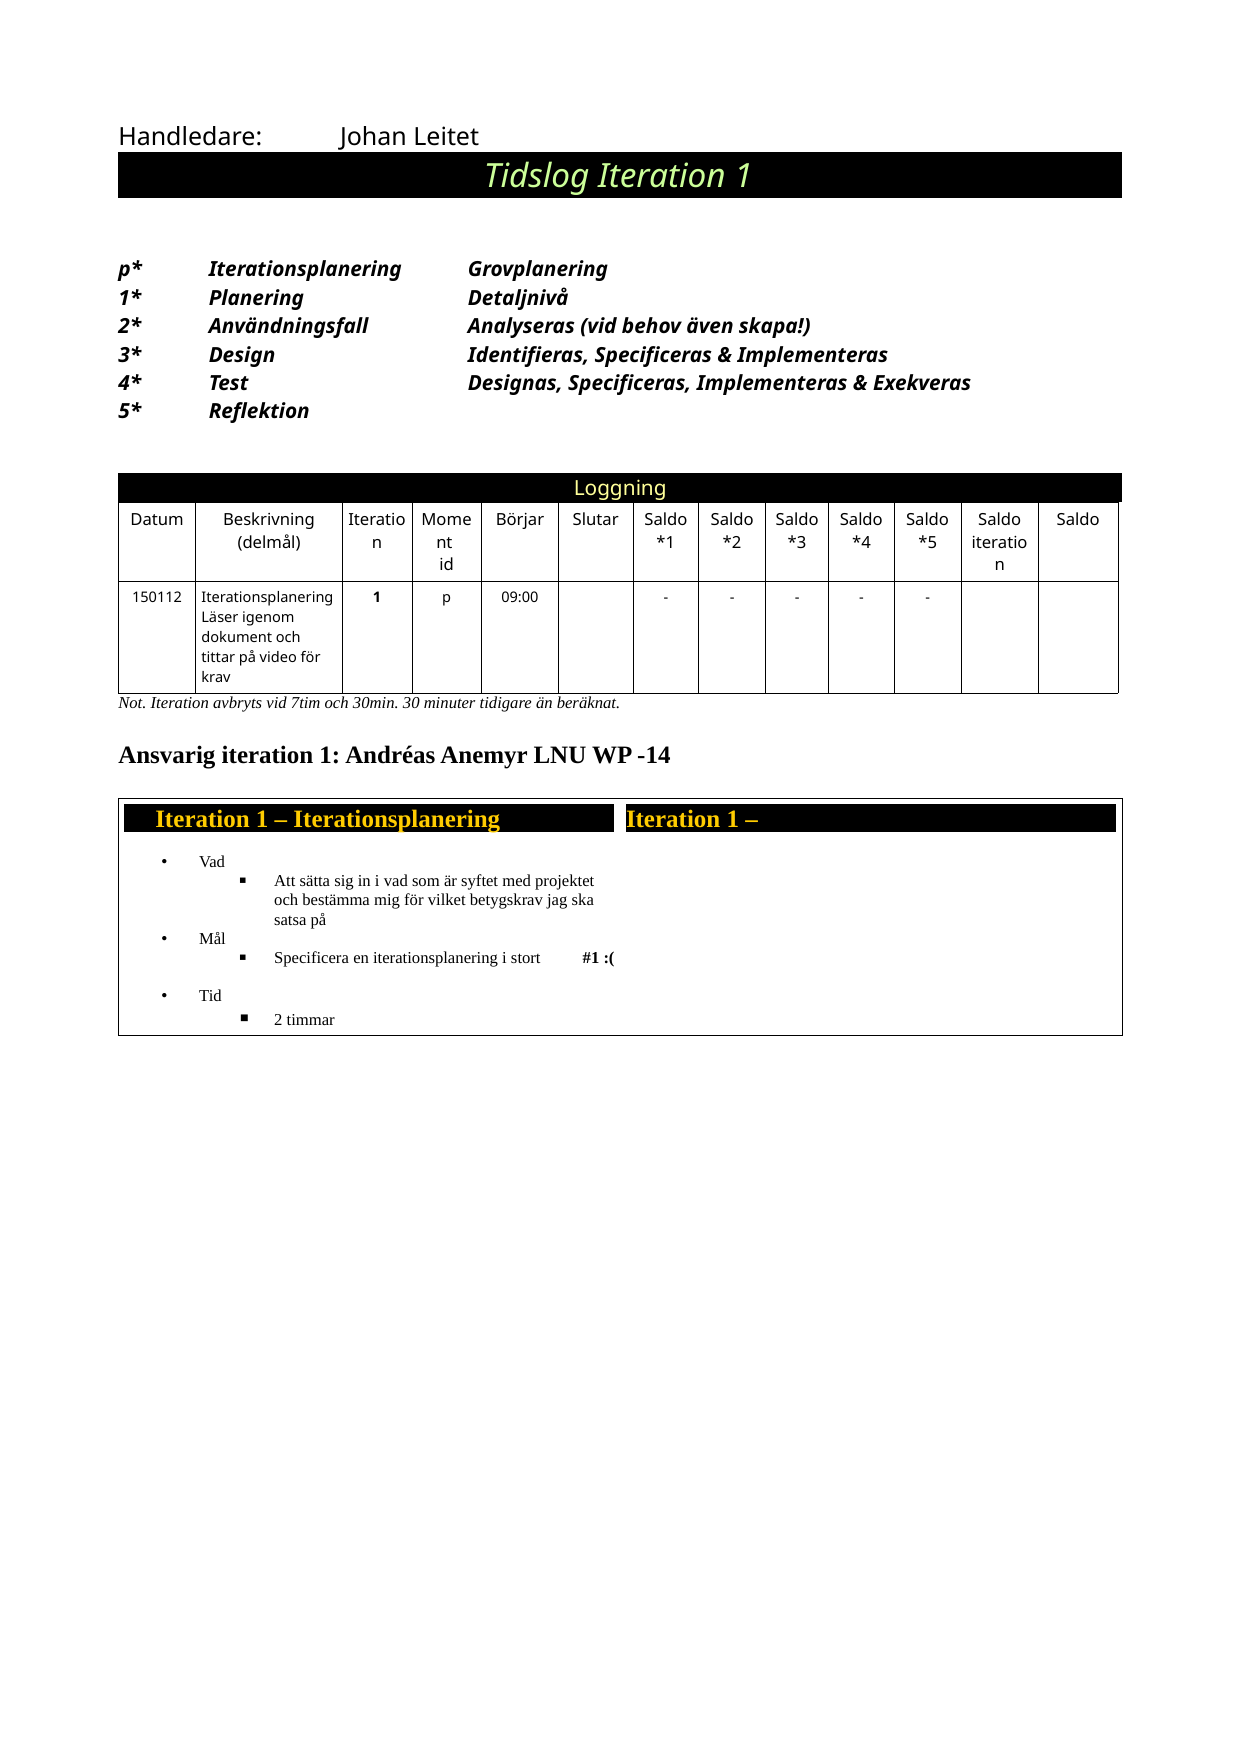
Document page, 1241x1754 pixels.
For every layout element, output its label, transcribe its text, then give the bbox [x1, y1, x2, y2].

text Loggning [118, 473, 1122, 502]
table_header Slutar [559, 503, 633, 581]
table_cell - [699, 582, 765, 692]
text 4* Test Designas, Specificeras, Implementeras & Exekveras [118, 368, 1122, 397]
table_cell - [766, 582, 828, 692]
table_header Beskrivning (delmål) [196, 503, 342, 581]
table_cell - [829, 582, 894, 692]
table_header Saldo *3 [766, 503, 828, 581]
table_cell Iterationsplanering Läser igenom dokument och tittar på video för krav [196, 582, 342, 692]
table_header Saldo iteration [962, 503, 1038, 581]
table_cell [1039, 582, 1118, 692]
table_cell 09:00 [482, 582, 558, 692]
table_cell 150112 [119, 582, 195, 692]
text 3* Design Identifieras, Specificeras & Implementeras [118, 340, 1122, 368]
table_header Saldo [1039, 503, 1118, 581]
table_cell [559, 582, 633, 692]
table_header Iteration 1 – Iterationsplanering Vad Att sätta sig in i vad som är syftet med projektet och bestämma mig för vilket betygskrav jag ska satsa på Mål Specificera en iterationsplanering i stort #1 :( Tid 2 timmar [119, 799, 620, 1035]
text Tidslog Iteration 1 [118, 152, 1122, 198]
text 5* Reflektion [118, 397, 1122, 425]
table_cell [962, 582, 1038, 692]
text Ansvarig iteration 1: Andréas Anemyr LNU WP -14 [118, 740, 1122, 769]
table_header Börjar [482, 503, 558, 581]
text Not. Iteration avbryts vid 7tim och 30min. 30 minuter tidigare än beräknat. [118, 692, 1122, 712]
text 2* Användningsfall Analyseras (vid behov även skapa!) [118, 311, 1122, 340]
table_cell 1 [343, 582, 412, 692]
table_header Saldo *4 [829, 503, 894, 581]
table_header Saldo *1 [634, 503, 698, 581]
text p* Iterationsplanering Grovplanering [118, 254, 1122, 283]
table_header Iteration 1 – [620, 799, 1122, 1035]
table_header Saldo *5 [895, 503, 961, 581]
text 1* Planering Detaljnivå [118, 283, 1122, 311]
table_header Iteration [343, 503, 412, 581]
table_header Moment id [413, 503, 481, 581]
table_cell - [895, 582, 961, 692]
table_cell - [634, 582, 698, 692]
table_header Datum [119, 503, 195, 581]
table_header Saldo *2 [699, 503, 765, 581]
table_cell p [413, 582, 481, 692]
text Handledare: Johan Leitet [118, 118, 1122, 152]
